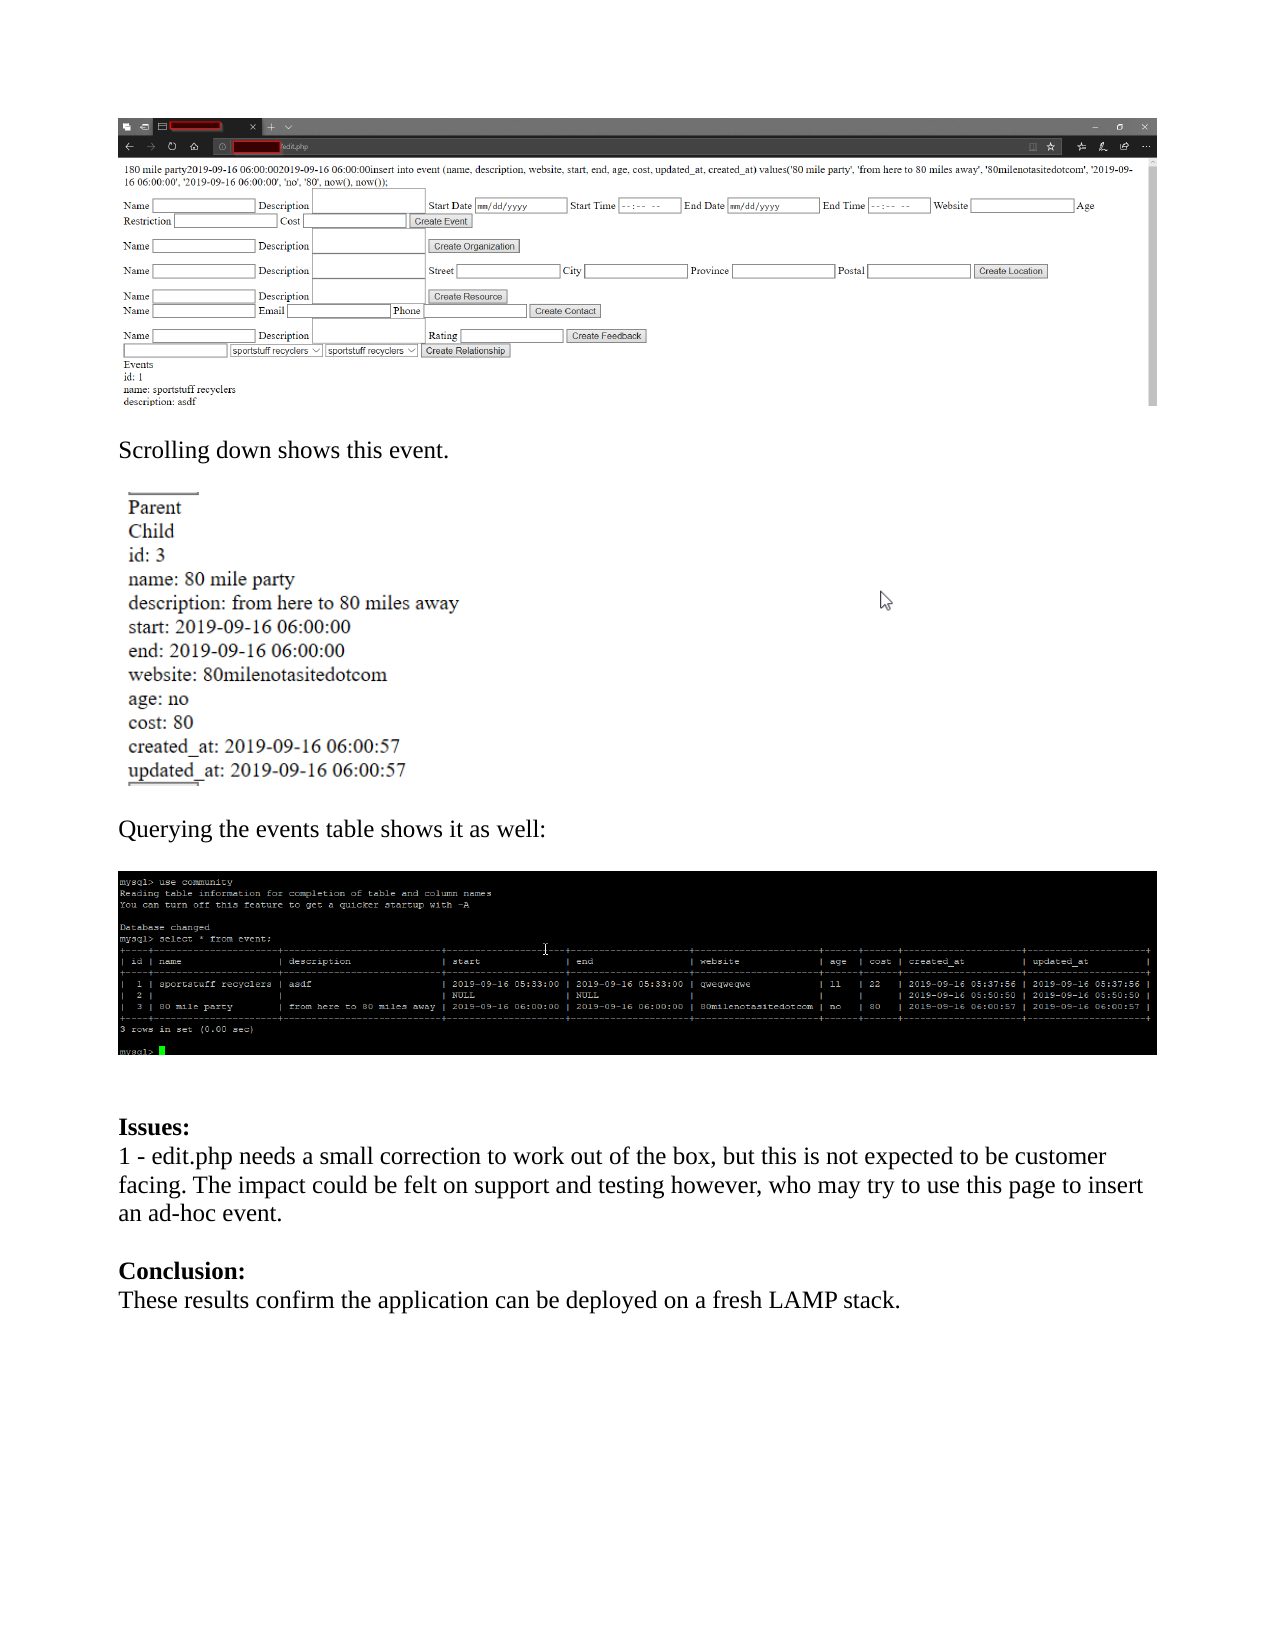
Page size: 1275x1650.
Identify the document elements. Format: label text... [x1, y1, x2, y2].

text Conclusion: [118, 1256, 1157, 1285]
picture [118, 871, 1157, 1055]
text Querying the events table shows it as well: [118, 814, 1157, 843]
picture [118, 118, 1157, 406]
picture [118, 492, 1157, 786]
text Scrolling down shows this event. [118, 435, 1157, 463]
text 1 - edit.php needs a small correction to work out of the box, but this is not expected to be customer facing. The impact could be felt on support and testing however, who may try to use this page to insert an ad-hoc event. [118, 1141, 1157, 1227]
text These results confirm the application can be deployed on a fresh LAMP stack. [118, 1285, 1157, 1313]
text Issues: [118, 1112, 1157, 1141]
